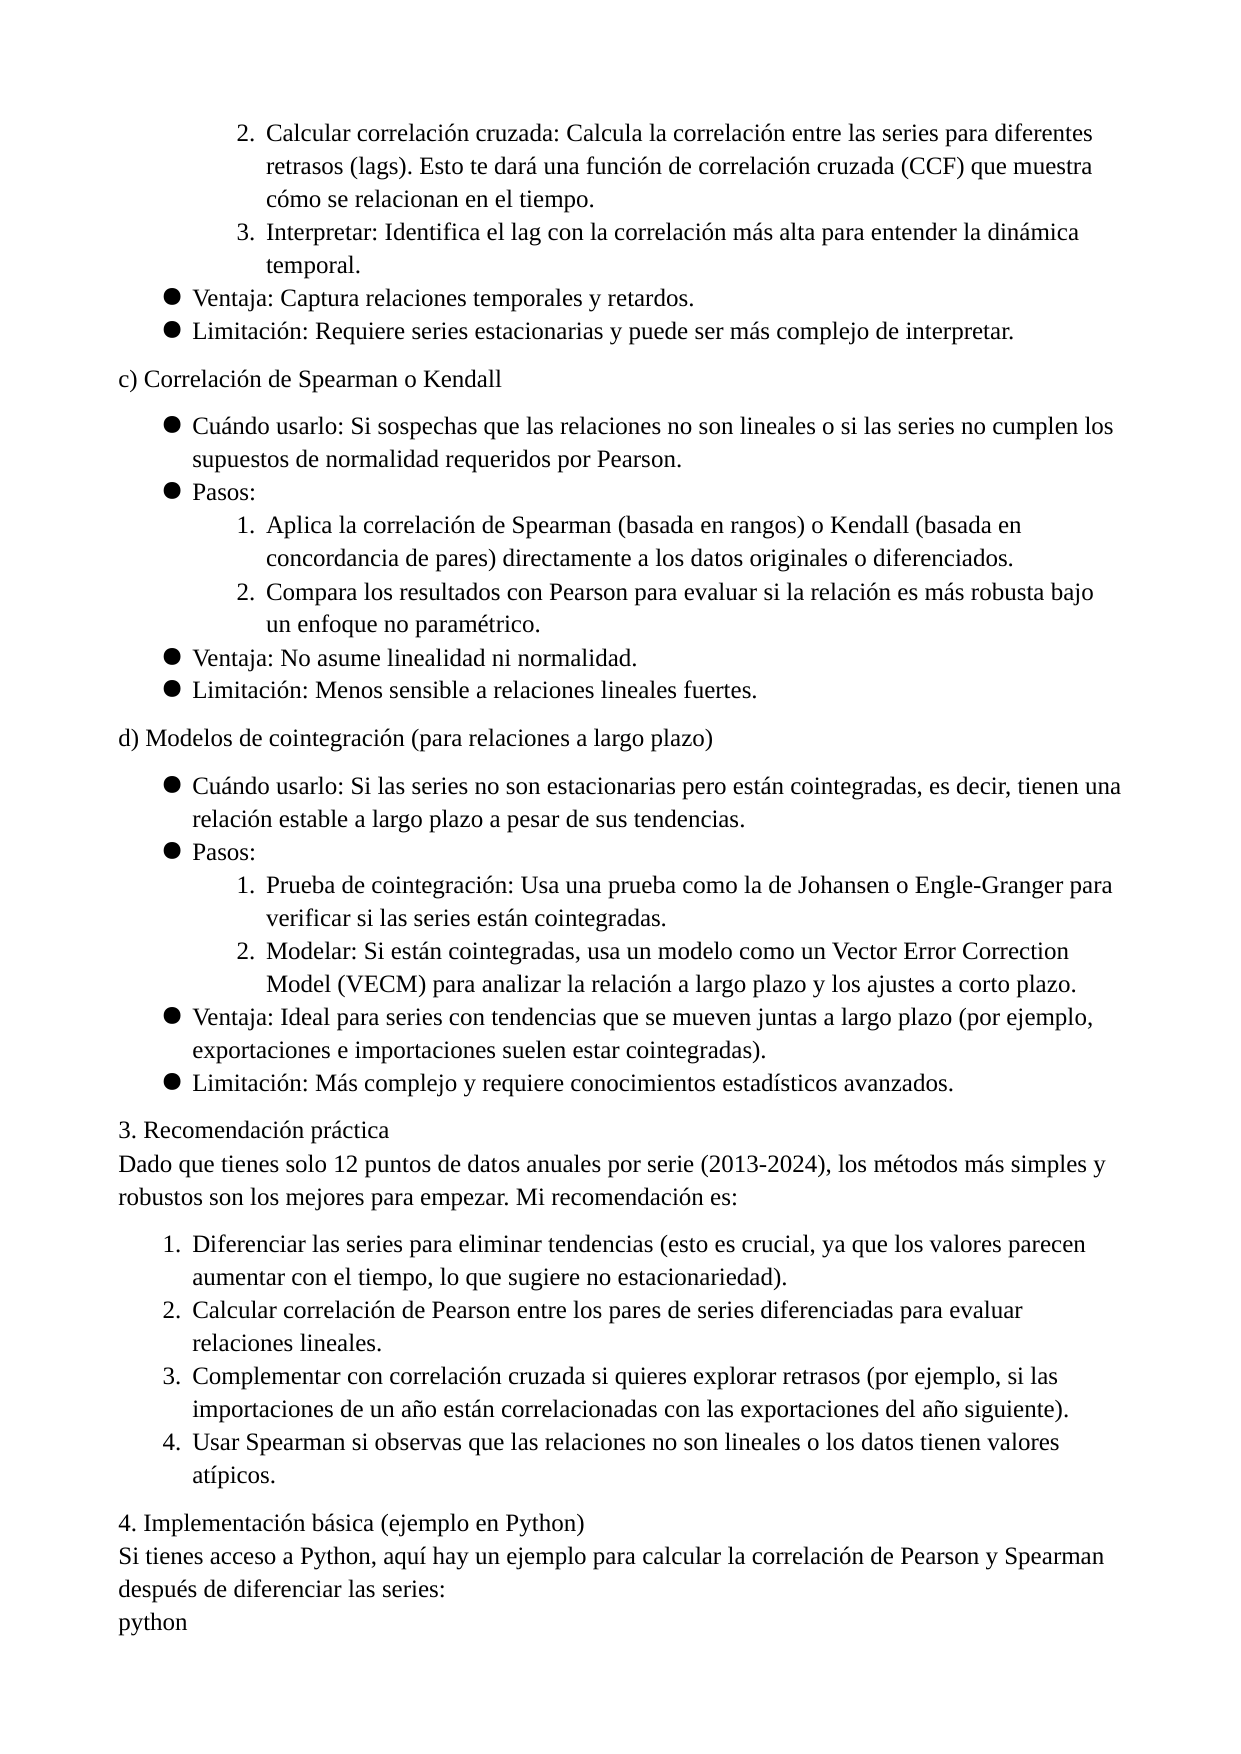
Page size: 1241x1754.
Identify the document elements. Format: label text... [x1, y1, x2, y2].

list Limitación: Requiere series estacionarias y puede ser más complejo de interpretar. [162, 316, 1122, 345]
text python [118, 1607, 1122, 1636]
list Pasos: [162, 477, 1122, 506]
text d) Modelos de cointegración (para relaciones a largo plazo) [118, 723, 1122, 752]
list Complementar con correlación cruzada si quieres explorar retrasos (por ejemplo, si las importaciones de un año están correlacionadas con las exportaciones del año siguiente). [162, 1361, 1122, 1423]
list Limitación: Menos sensible a relaciones lineales fuertes. [162, 676, 1122, 704]
list Interpretar: Identifica el lag con la correlación más alta para entender la dinámica temporal. [236, 217, 1122, 279]
list Calcular correlación de Pearson entre los pares de series diferenciadas para evaluar relaciones lineales. [162, 1295, 1122, 1357]
list Diferenciar las series para eliminar tendencias (esto es crucial, ya que los valores parecen aumentar con el tiempo, lo que sugiere no estacionariedad). [162, 1229, 1122, 1291]
list Usar Spearman si observas que las relaciones no son lineales o los datos tienen valores atípicos. [162, 1427, 1122, 1489]
text Dado que tienes solo 12 puntos de datos anuales por serie (2013-2024), los métodos más simples y robustos son los mejores para empezar. Mi recomendación es: [118, 1149, 1122, 1210]
list Pasos: [162, 837, 1122, 866]
list Limitación: Más complejo y requiere conocimientos estadísticos avanzados. [162, 1068, 1122, 1097]
text Si tienes acceso a Python, aquí hay un ejemplo para calcular la correlación de Pearson y Spearman después de diferenciar las series: [118, 1541, 1122, 1603]
list Ventaja: Captura relaciones temporales y retardos. [162, 283, 1122, 312]
list Prueba de cointegración: Usa una prueba como la de Johansen o Engle-Granger para verificar si las series están cointegradas. [236, 870, 1122, 932]
text c) Correlación de Spearman o Kendall [118, 364, 1122, 393]
list Modelar: Si están cointegradas, usa un modelo como un Vector Error Correction Model (VECM) para analizar la relación a largo plazo y los ajustes a corto plazo. [236, 936, 1122, 998]
text 4. Implementación básica (ejemplo en Python) [118, 1508, 1122, 1537]
list Compara los resultados con Pearson para evaluar si la relación es más robusta bajo un enfoque no paramétrico. [236, 577, 1122, 638]
list Ventaja: No asume linealidad ni normalidad. [162, 643, 1122, 671]
list Aplica la correlación de Spearman (basada en rangos) o Kendall (basada en concordancia de pares) directamente a los datos originales o diferenciados. [236, 511, 1122, 572]
list Ventaja: Ideal para series con tendencias que se mueven juntas a largo plazo (por ejemplo, exportaciones e importaciones suelen estar cointegradas). [162, 1002, 1122, 1064]
list Cuándo usarlo: Si las series no son estacionarias pero están cointegradas, es decir, tienen una relación estable a largo plazo a pesar de sus tendencias. [162, 771, 1122, 833]
text 3. Recomendación práctica [118, 1116, 1122, 1144]
list Calcular correlación cruzada: Calcula la correlación entre las series para diferentes retrasos (lags). Esto te dará una función de correlación cruzada (CCF) que muestra cómo se relacionan en el tiempo. [236, 118, 1122, 213]
list Cuándo usarlo: Si sospechas que las relaciones no son lineales o si las series no cumplen los supuestos de normalidad requeridos por Pearson. [162, 411, 1122, 473]
